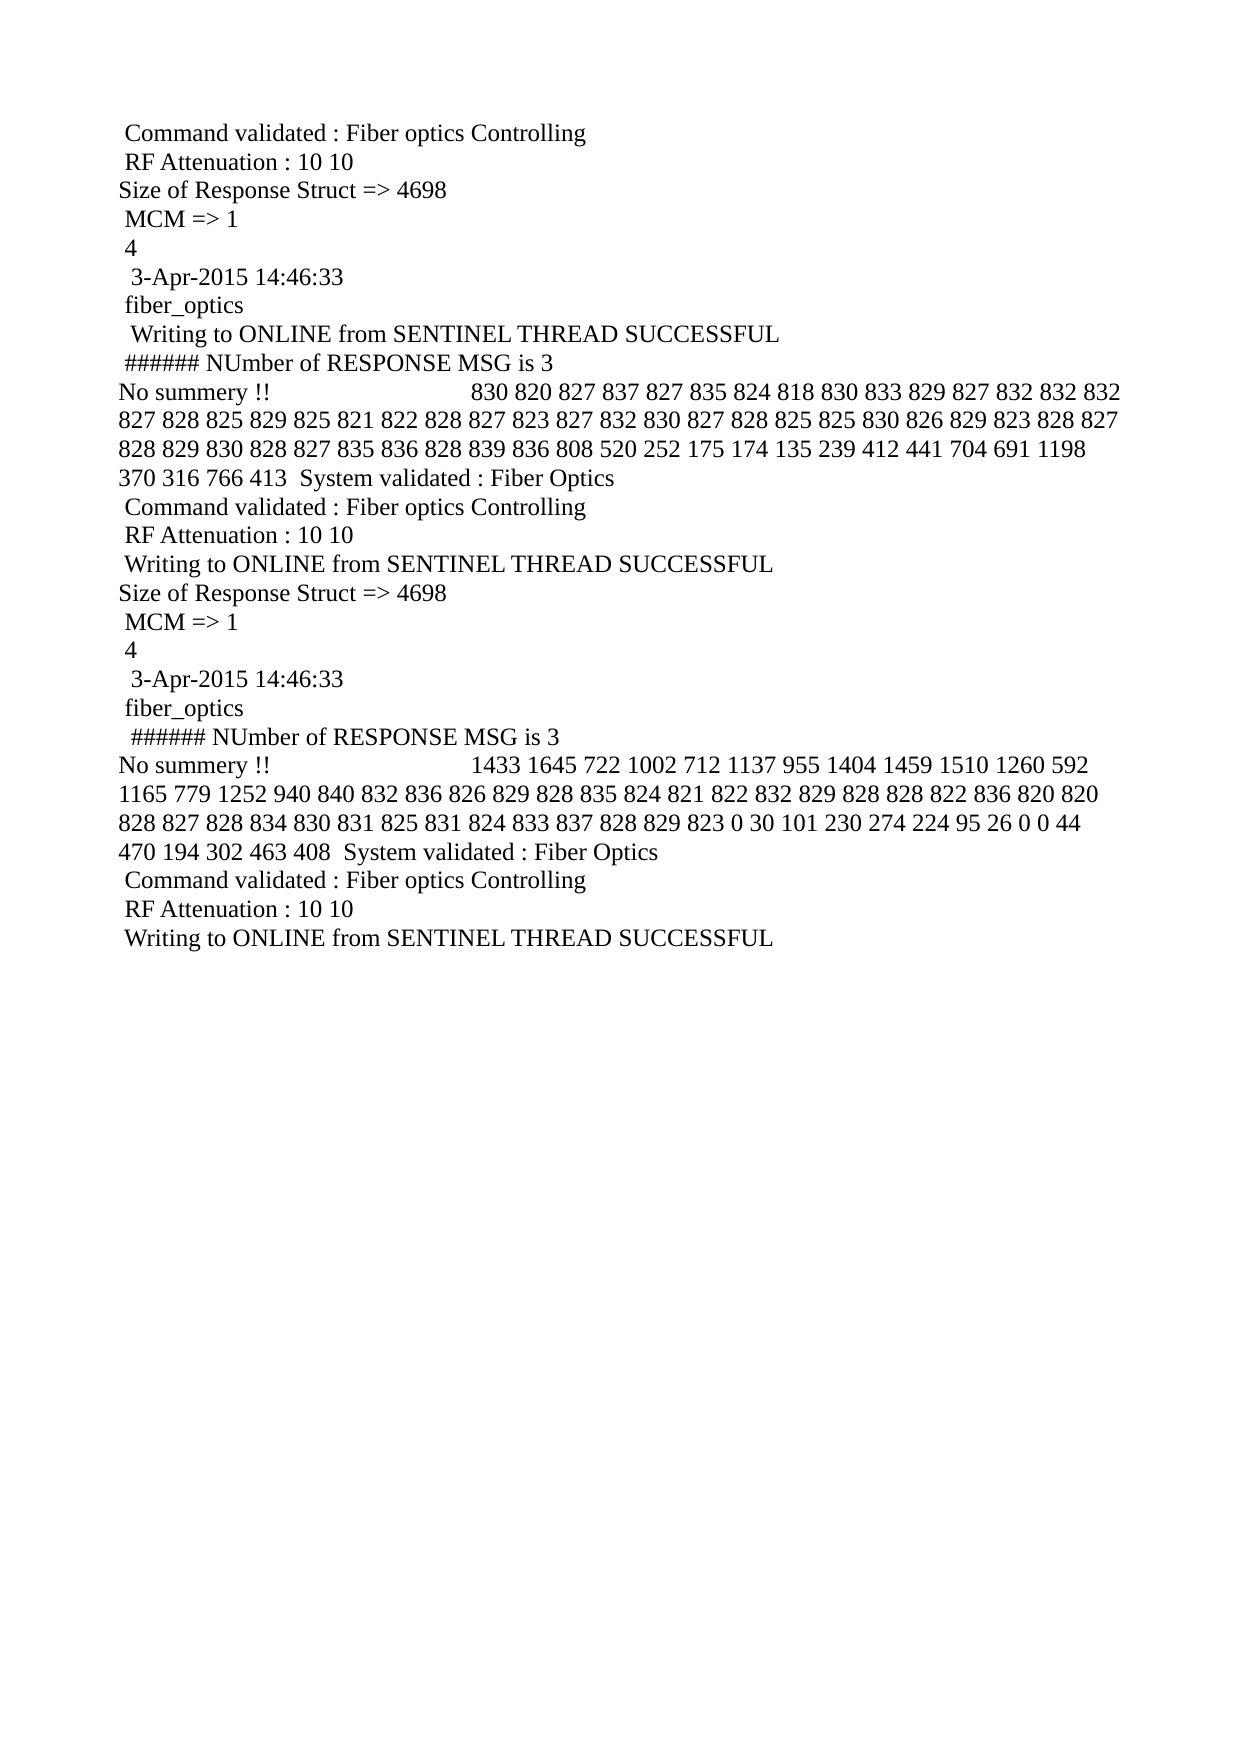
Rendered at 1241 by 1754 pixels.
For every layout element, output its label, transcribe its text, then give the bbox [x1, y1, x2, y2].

text fiber_optics [118, 291, 1122, 319]
text Writing to ONLINE from SENTINEL THREAD SUCCESSFUL [118, 319, 1122, 348]
text Command validated : Fiber optics Controlling [118, 492, 1122, 521]
text Writing to ONLINE from SENTINEL THREAD SUCCESSFUL [118, 549, 1122, 578]
text ###### NUmber of RESPONSE MSG is 3 [118, 722, 1122, 751]
text No summery !! 830 820 827 837 827 835 824 818 830 833 829 827 832 832 832 827 828 825 829 825 821 822 828 827 823 827 832 830 827 828 825 825 830 826 829 823 828 827 828 829 830 828 827 835 836 828 839 836 808 520 252 175 174 135 239 412 441 704 691 1198 370 316 766 413 System validated : Fiber Optics [118, 377, 1122, 492]
text 3-Apr-2015 14:46:33 [118, 262, 1122, 291]
text Size of Response Struct => 4698 [118, 578, 1122, 607]
text 4 [118, 233, 1122, 262]
text RF Attenuation : 10 10 [118, 147, 1122, 176]
text 4 [118, 636, 1122, 664]
text fiber_optics [118, 693, 1122, 722]
text Command validated : Fiber optics Controlling [118, 866, 1122, 894]
text 3-Apr-2015 14:46:33 [118, 664, 1122, 693]
text MCM => 1 [118, 204, 1122, 233]
text No summery !! 1433 1645 722 1002 712 1137 955 1404 1459 1510 1260 592 1165 779 1252 940 840 832 836 826 829 828 835 824 821 822 832 829 828 828 822 836 820 820 828 827 828 834 830 831 825 831 824 833 837 828 829 823 0 30 101 230 274 224 95 26 0 0 44 470 194 302 463 408 System validated : Fiber Optics [118, 751, 1122, 866]
text Command validated : Fiber optics Controlling [118, 118, 1122, 147]
text Writing to ONLINE from SENTINEL THREAD SUCCESSFUL [118, 923, 1122, 952]
text RF Attenuation : 10 10 [118, 894, 1122, 923]
text MCM => 1 [118, 607, 1122, 636]
text ###### NUmber of RESPONSE MSG is 3 [118, 348, 1122, 377]
text RF Attenuation : 10 10 [118, 521, 1122, 549]
text Size of Response Struct => 4698 [118, 176, 1122, 204]
